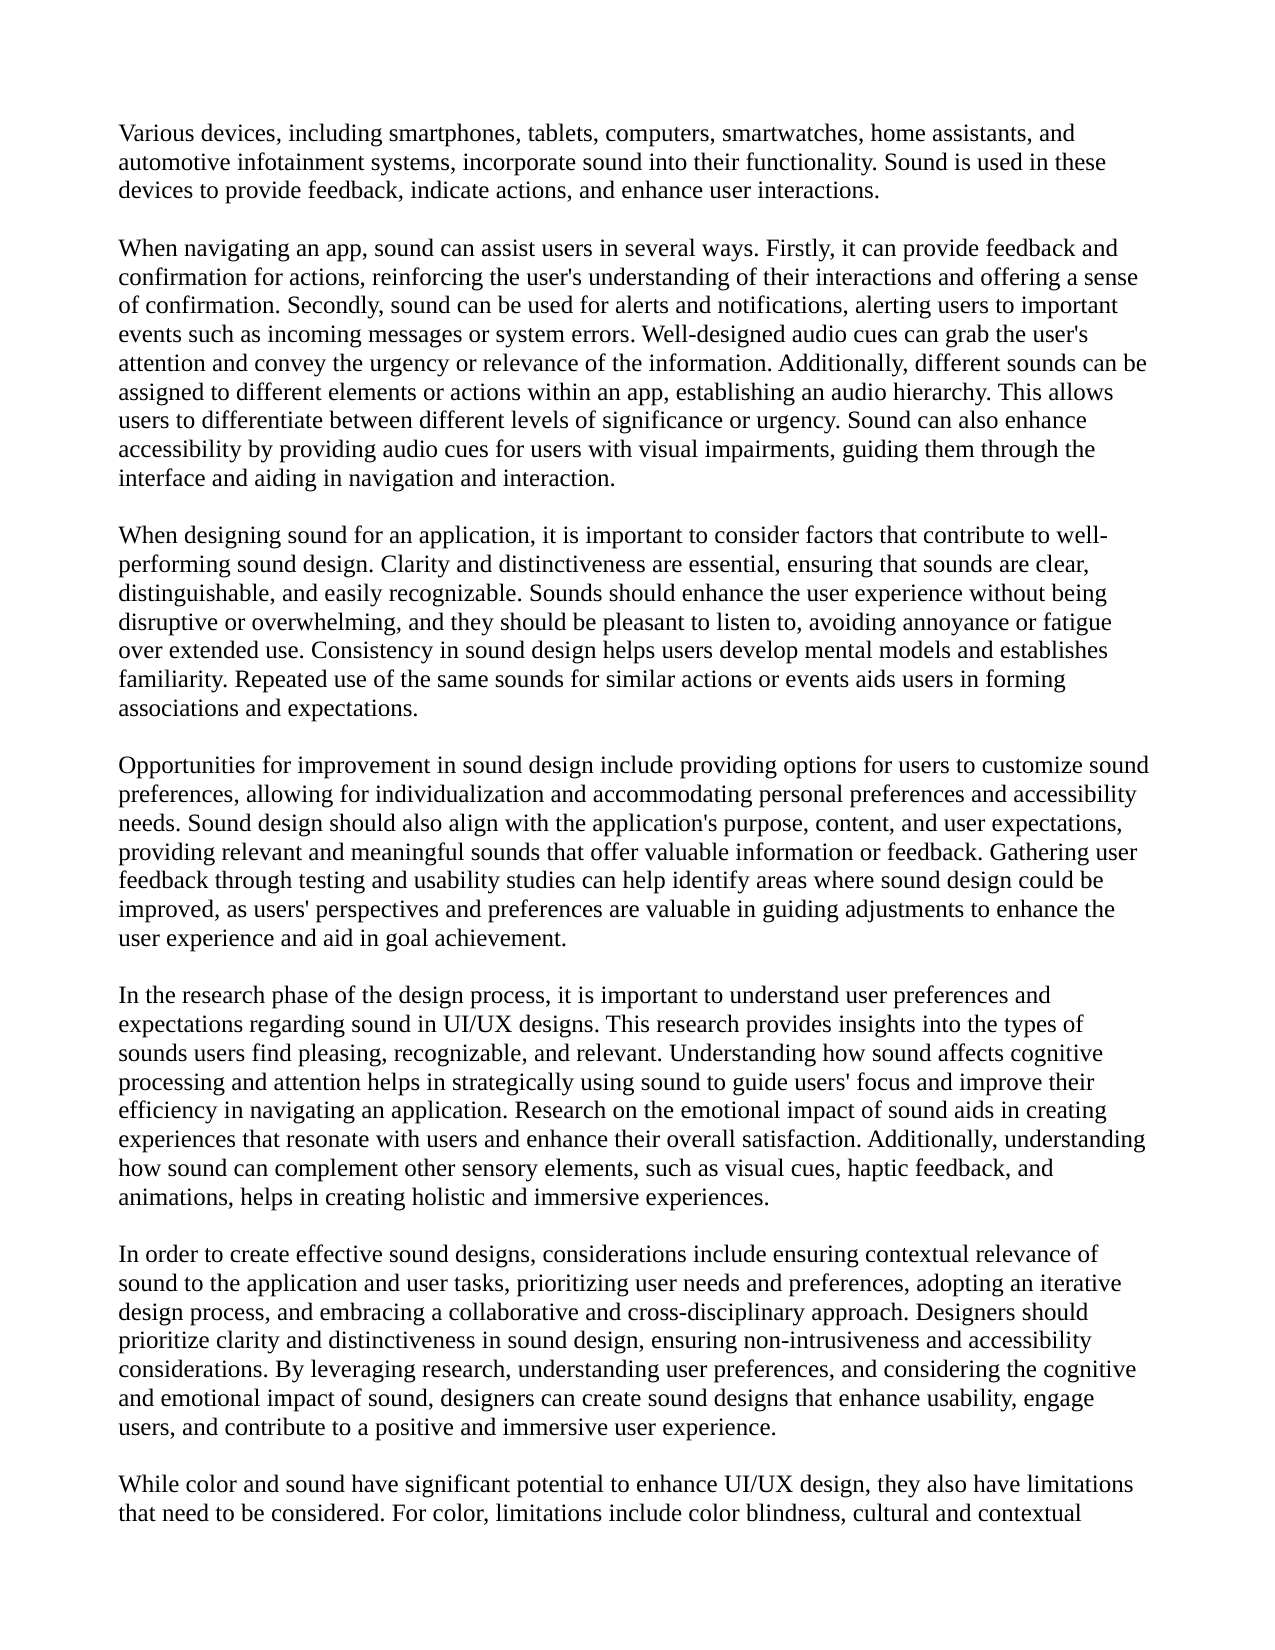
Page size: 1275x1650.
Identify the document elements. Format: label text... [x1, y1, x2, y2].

text While color and sound have significant potential to enhance UI/UX design, they also have limitations that need to be considered. For color, limitations include color blindness, cultural and contextual [118, 1469, 1157, 1527]
text In the research phase of the design process, it is important to understand user preferences and expectations regarding sound in UI/UX designs. This research provides insights into the types of sounds users find pleasing, recognizable, and relevant. Understanding how sound affects cognitive processing and attention helps in strategically using sound to guide users' focus and improve their efficiency in navigating an application. Research on the emotional impact of sound aids in creating experiences that resonate with users and enhance their overall satisfaction. Additionally, understanding how sound can complement other sensory elements, such as visual cues, haptic feedback, and animations, helps in creating holistic and immersive experiences. [118, 981, 1157, 1211]
text Various devices, including smartphones, tablets, computers, smartwatches, home assistants, and automotive infotainment systems, incorporate sound into their functionality. Sound is used in these devices to provide feedback, indicate actions, and enhance user interactions. [118, 118, 1157, 204]
text In order to create effective sound designs, considerations include ensuring contextual relevance of sound to the application and user tasks, prioritizing user needs and preferences, adopting an iterative design process, and embracing a collaborative and cross-disciplinary approach. Designers should prioritize clarity and distinctiveness in sound design, ensuring non-intrusiveness and accessibility considerations. By leveraging research, understanding user preferences, and considering the cognitive and emotional impact of sound, designers can create sound designs that enhance usability, engage users, and contribute to a positive and immersive user experience. [118, 1239, 1157, 1441]
text When designing sound for an application, it is important to consider factors that contribute to well-performing sound design. Clarity and distinctiveness are essential, ensuring that sounds are clear, distinguishable, and easily recognizable. Sounds should enhance the user experience without being disruptive or overwhelming, and they should be pleasant to listen to, avoiding annoyance or fatigue over extended use. Consistency in sound design helps users develop mental models and establishes familiarity. Repeated use of the same sounds for similar actions or events aids users in forming associations and expectations. [118, 521, 1157, 722]
text When navigating an app, sound can assist users in several ways. Firstly, it can provide feedback and confirmation for actions, reinforcing the user's understanding of their interactions and offering a sense of confirmation. Secondly, sound can be used for alerts and notifications, alerting users to important events such as incoming messages or system errors. Well-designed audio cues can grab the user's attention and convey the urgency or relevance of the information. Additionally, different sounds can be assigned to different elements or actions within an app, establishing an audio hierarchy. This allows users to differentiate between different levels of significance or urgency. Sound can also enhance accessibility by providing audio cues for users with visual impairments, guiding them through the interface and aiding in navigation and interaction. [118, 233, 1157, 492]
text Opportunities for improvement in sound design include providing options for users to customize sound preferences, allowing for individualization and accommodating personal preferences and accessibility needs. Sound design should also align with the application's purpose, content, and user expectations, providing relevant and meaningful sounds that offer valuable information or feedback. Gathering user feedback through testing and usability studies can help identify areas where sound design could be improved, as users' perspectives and preferences are valuable in guiding adjustments to enhance the user experience and aid in goal achievement. [118, 751, 1157, 952]
